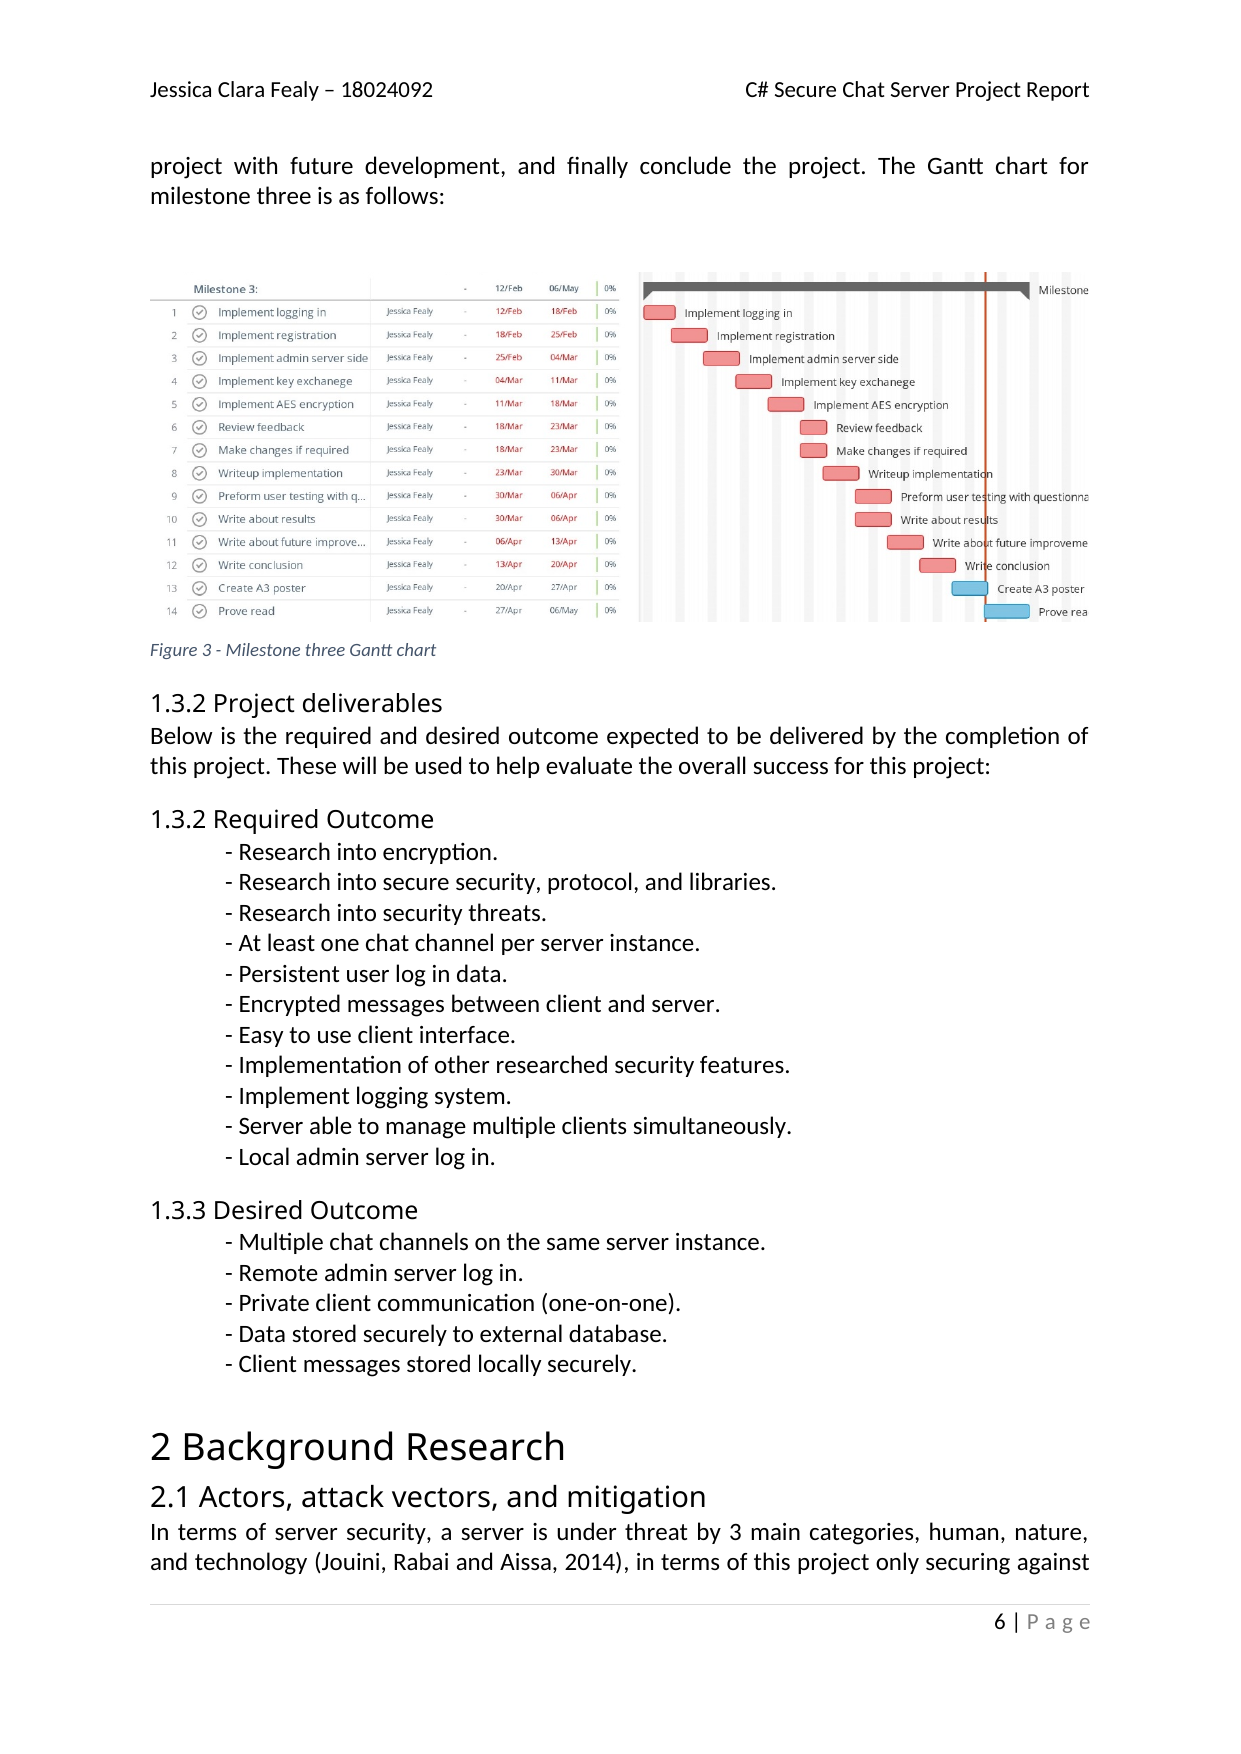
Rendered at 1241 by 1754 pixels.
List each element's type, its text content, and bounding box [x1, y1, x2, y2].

list - Local admin server log in. [225, 1141, 1090, 1172]
list - Multiple chat channels on the same server instance. [225, 1226, 1090, 1257]
list - At least one chat channel per server instance. [225, 927, 1090, 958]
text Figure 3 - Milestone three Gantt chart [150, 638, 1090, 661]
list - Easy to use client interface. [225, 1019, 1090, 1049]
list - Persistent user log in data. [225, 958, 1090, 988]
text In terms of server security, a server is under threat by 3 main categories, human, nature, and technology (Jouini, Rabai and Aissa, 2014), in terms of this project only securing against [150, 1516, 1090, 1577]
list - Remote admin server log in. [225, 1257, 1090, 1287]
list - Implement logging system. [225, 1080, 1090, 1111]
list - Client messages stored locally securely. [225, 1348, 1090, 1379]
list - Research into encryption. [225, 836, 1090, 866]
list - Implementation of other researched security features. [225, 1049, 1090, 1080]
list - Encrypted messages between client and server. [225, 988, 1090, 1019]
subtitle 1.3.2 Project deliverables [150, 686, 1090, 720]
list - Server able to manage multiple clients simultaneously. [225, 1111, 1090, 1141]
subtitle 2 Background Research [150, 1421, 1090, 1472]
subtitle 1.3.2 Required Outcome [150, 802, 1090, 836]
subtitle 1.3.3 Desired Outcome [150, 1192, 1090, 1226]
list - Data stored securely to external database. [225, 1318, 1090, 1348]
text project with future development, and finally conclude the project. The Gantt chart for milestone three is as follows: [150, 150, 1090, 211]
list - Research into secure security, protocol, and libraries. [225, 866, 1090, 897]
text Below is the required and desired outcome expected to be delivered by the completion of this project. These will be used to help evaluate the overall success for this project: [150, 720, 1090, 781]
list - Research into security threats. [225, 897, 1090, 927]
subtitle 2.1 Actors, attack vectors, and mitigation [150, 1476, 1090, 1516]
list - Private client communication (one-on-one). [225, 1287, 1090, 1318]
